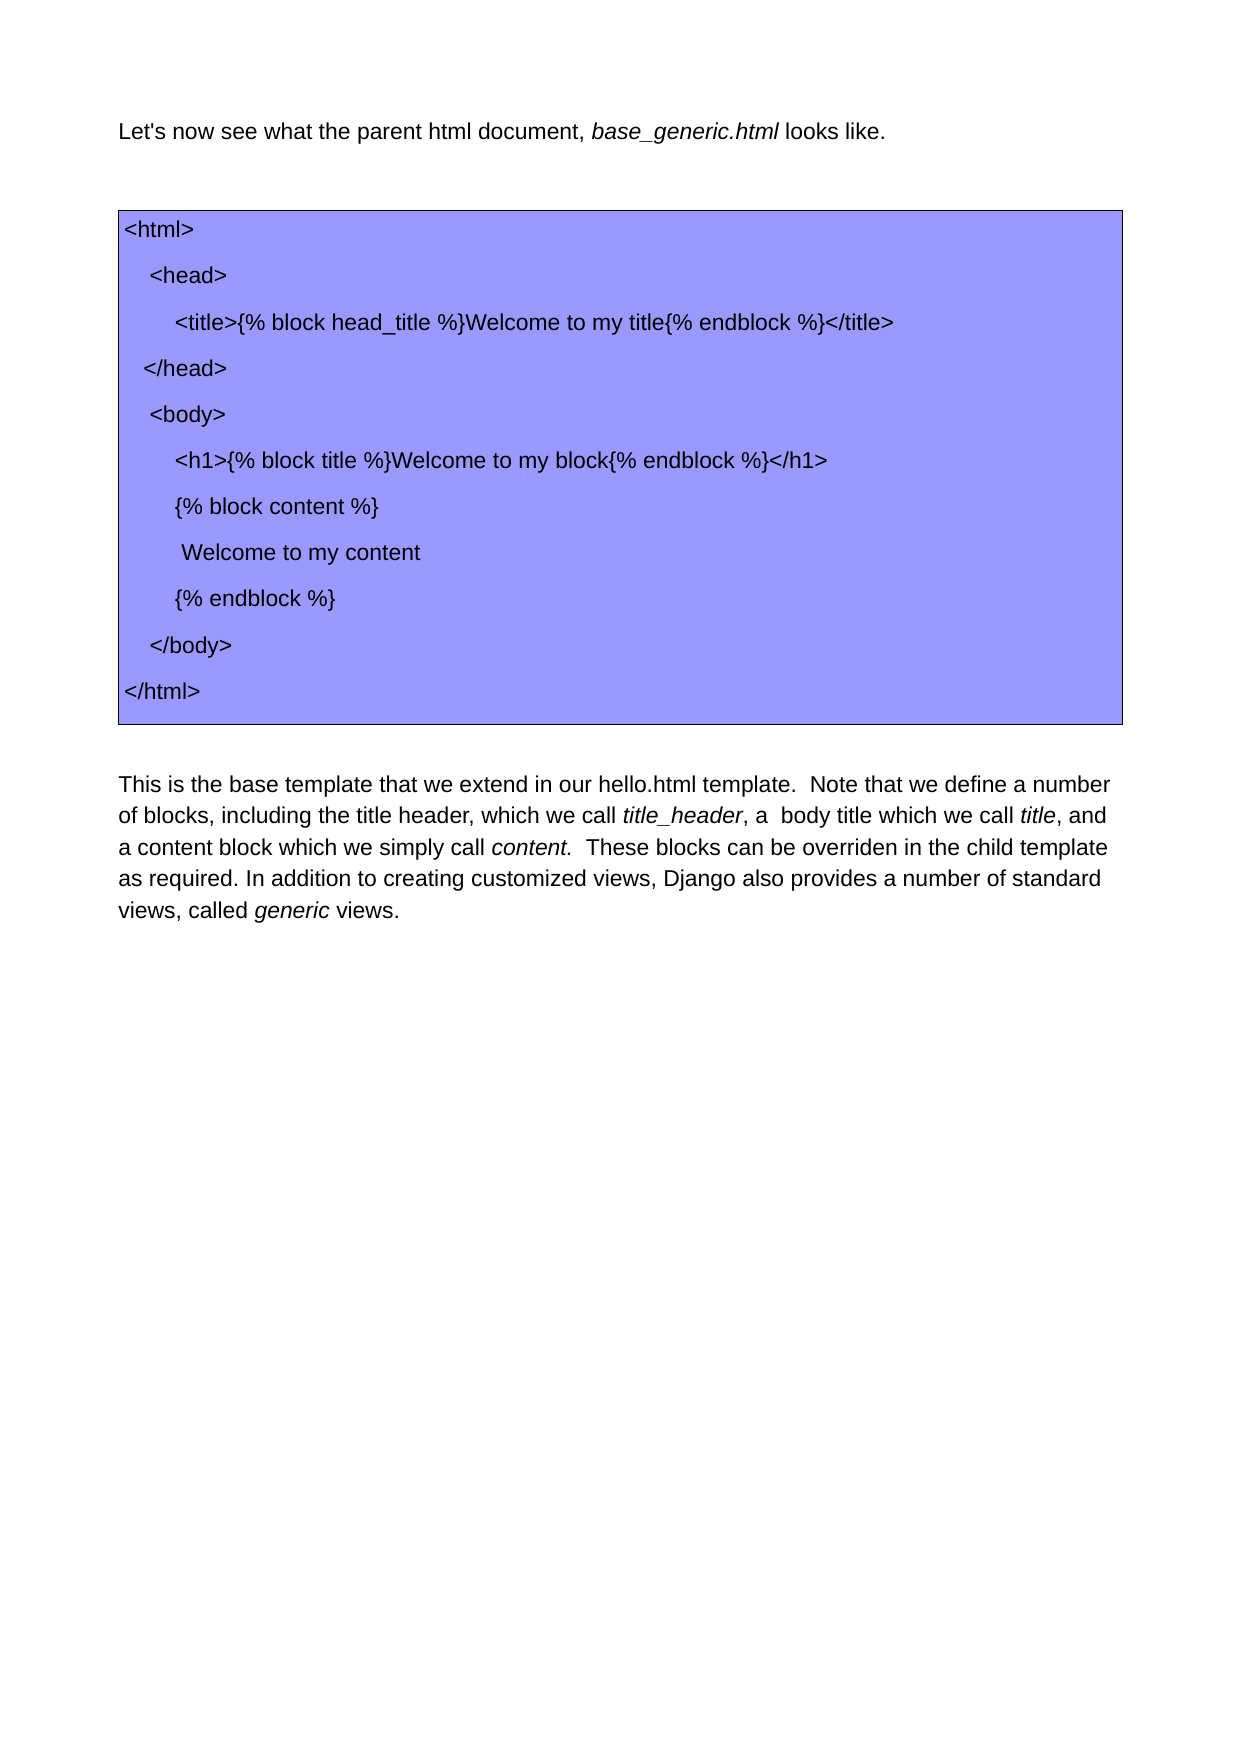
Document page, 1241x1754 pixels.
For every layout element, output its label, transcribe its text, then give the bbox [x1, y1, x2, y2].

text Let's now see what the parent html document, base_generic.html looks like. [118, 118, 1122, 144]
table_header <html> <head> <title>{% block head_title %}Welcome to my title{% endblock %}</title> </head> <body> <h1>{% block title %}Welcome to my block{% endblock %}</h1> {% block content %} Welcome to my content {% endblock %} </body> </html> [119, 211, 1122, 724]
text This is the base template that we extend in our hello.html template. Note that we define a number of blocks, including the title header, which we call title_header, a body title which we call title, and a content block which we simply call content. These blocks can be overriden in the child template as required. In addition to creating customized views, Django also provides a number of standard views, called generic views. [118, 771, 1122, 923]
